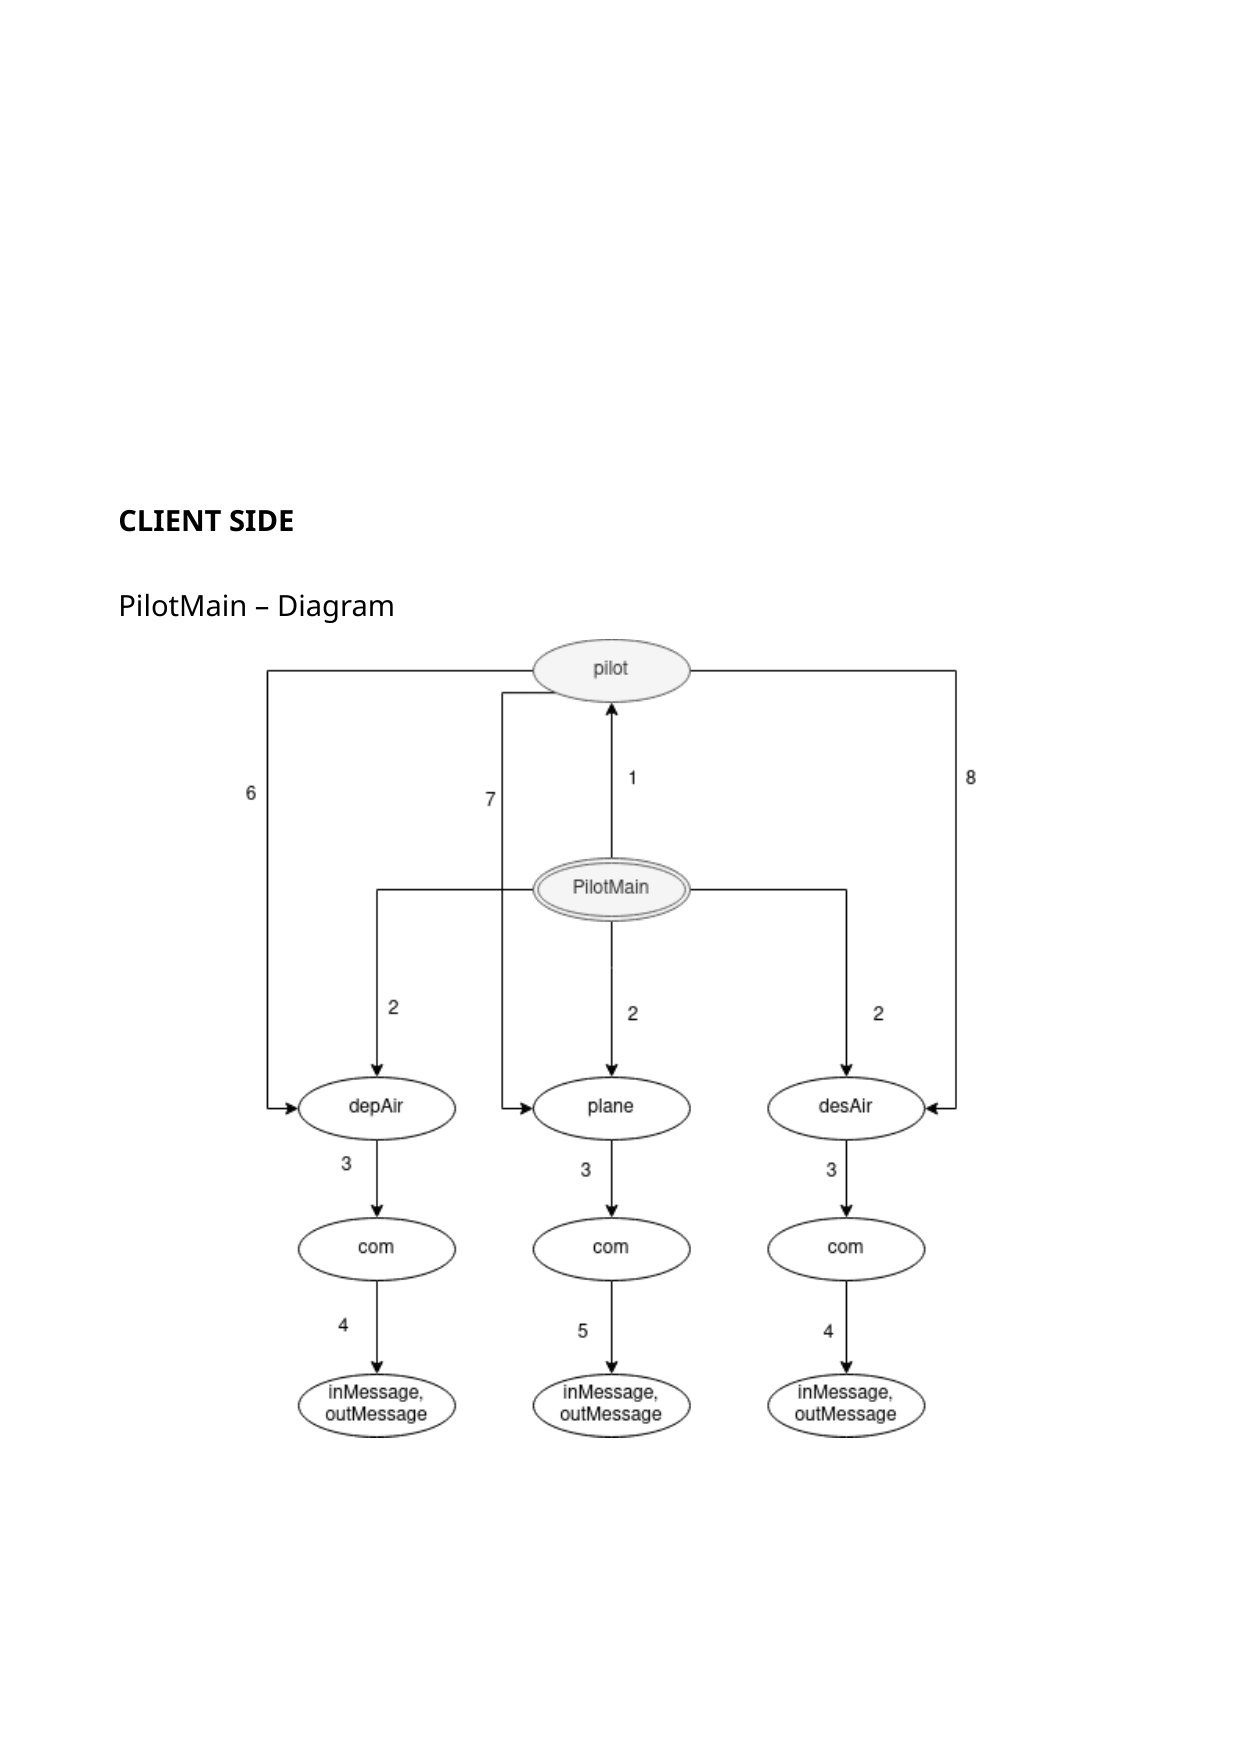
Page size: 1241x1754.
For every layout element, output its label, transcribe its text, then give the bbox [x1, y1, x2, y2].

text CLIENT SIDE [118, 500, 1122, 540]
text PilotMain – Diagram [118, 586, 1122, 625]
picture [221, 639, 1004, 1438]
